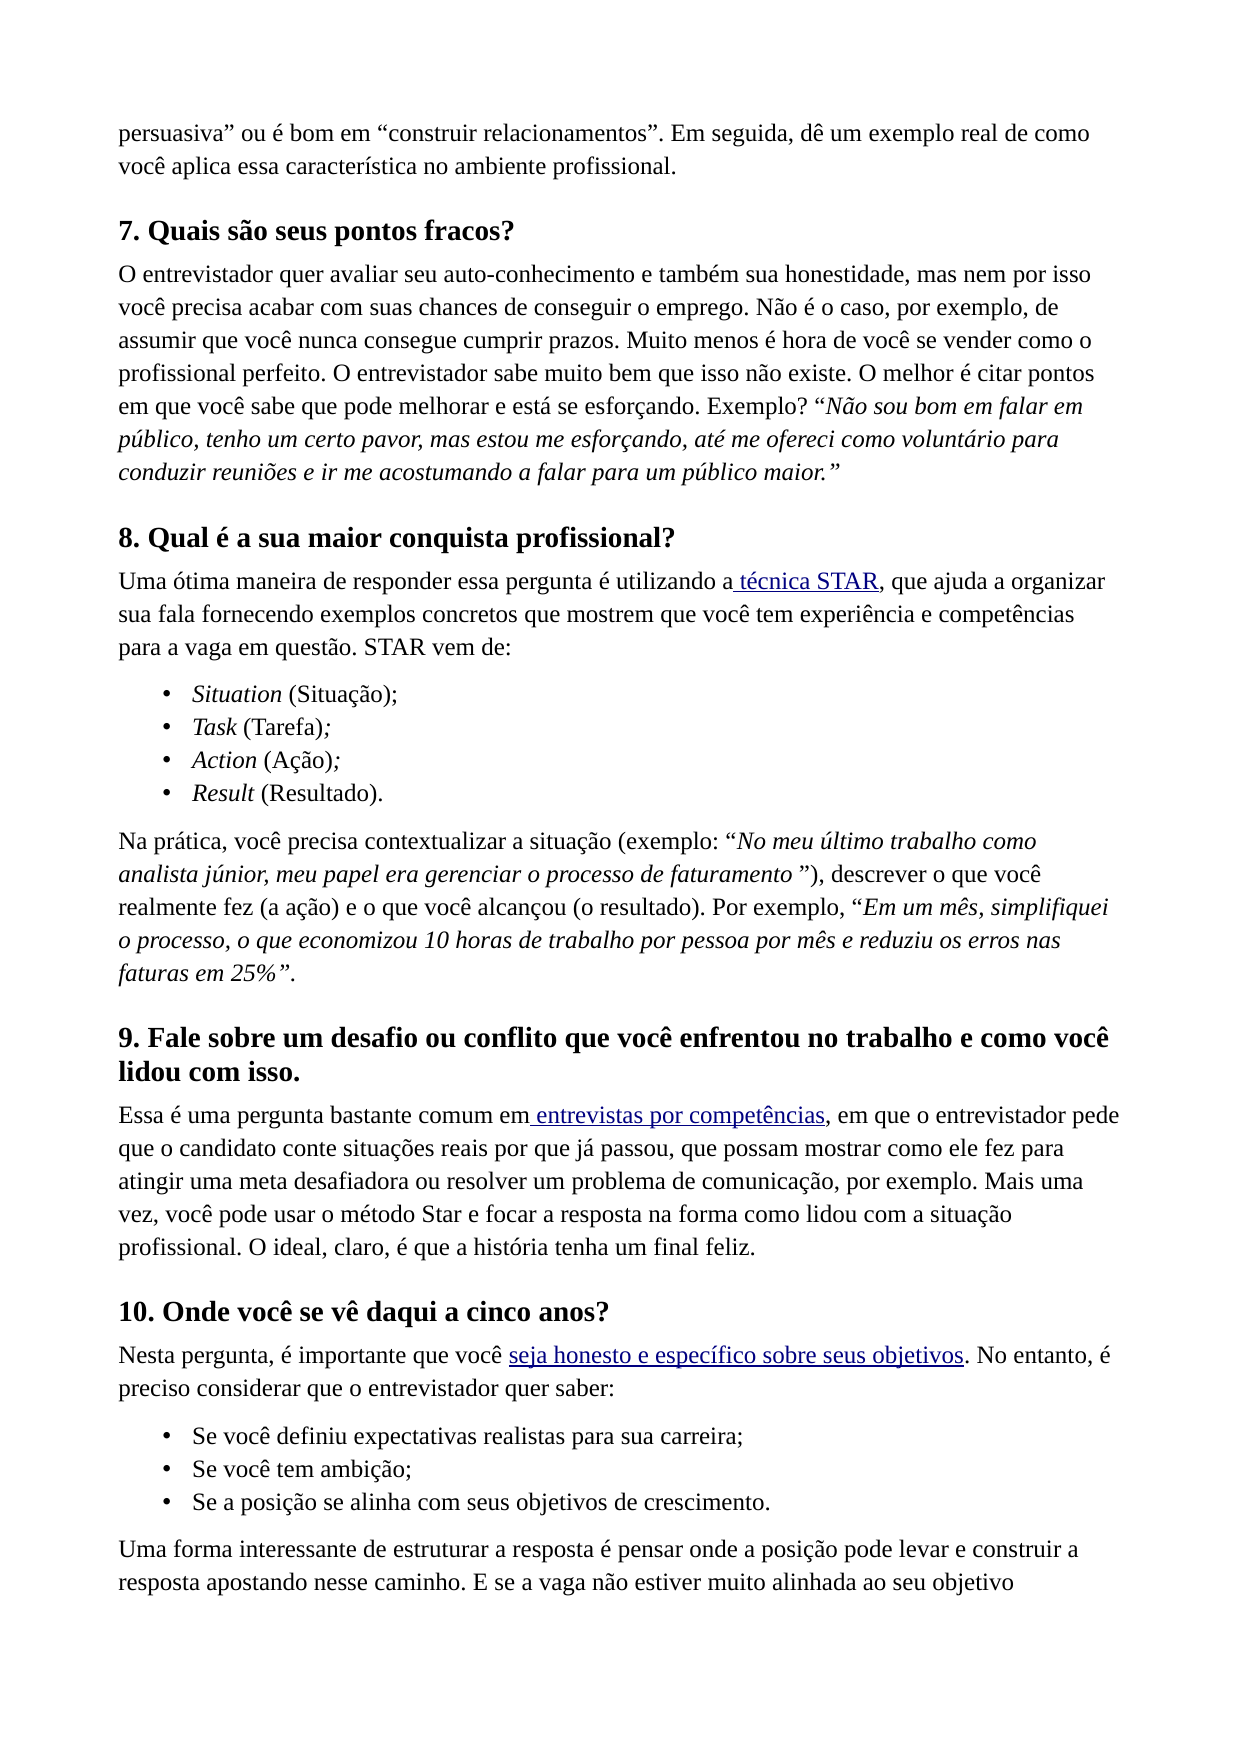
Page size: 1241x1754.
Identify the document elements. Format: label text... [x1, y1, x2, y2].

subtitle 8. Qual é a sua maior conquista profissional? [118, 520, 1122, 553]
text O entrevistador quer avaliar seu auto-conhecimento e também sua honestidade, mas nem por isso você precisa acabar com suas chances de conseguir o emprego. Não é o caso, por exemplo, de assumir que você nunca consegue cumprir prazos. Muito menos é hora de você se vender como o profissional perfeito. O entrevistador sabe muito bem que isso não existe. O melhor é citar pontos em que você sabe que pode melhorar e está se esforçando. Exemplo? “Não sou bom em falar em público, tenho um certo pavor, mas estou me esforçando, até me ofereci como voluntário para conduzir reuniões e ir me acostumando a falar para um público maior.” [118, 259, 1122, 486]
text Uma ótima maneira de responder essa pergunta é utilizando a técnica STAR, que ajuda a organizar sua fala fornecendo exemplos concretos que mostrem que você tem experiência e competências para a vaga em questão. STAR vem de: [118, 566, 1122, 661]
list Result (Resultado). [162, 778, 1122, 807]
list Action (Ação); [162, 745, 1122, 774]
subtitle 10. Onde você se vê daqui a cinco anos? [118, 1294, 1122, 1328]
text Essa é uma pergunta bastante comum em entrevistas por competências, em que o entrevistador pede que o candidato conte situações reais por que já passou, que possam mostrar como ele fez para atingir uma meta desafiadora ou resolver um problema de comunicação, por exemplo. Mais uma vez, você pode usar o método Star e focar a resposta na forma como lidou com a situação profissional. O ideal, claro, é que a história tenha um final feliz. [118, 1100, 1122, 1261]
text Nesta pergunta, é importante que você seja honesto e específico sobre seus objetivos. No entanto, é preciso considerar que o entrevistador quer saber: [118, 1340, 1122, 1402]
list Situation (Situação); [162, 679, 1122, 708]
list Se você definiu expectativas realistas para sua carreira; [162, 1421, 1122, 1449]
text Uma forma interessante de estruturar a resposta é pensar onde a posição pode levar e construir a resposta apostando nesse caminho. E se a vaga não estiver muito alinhada ao seu objetivo [118, 1534, 1122, 1596]
list Task (Tarefa); [162, 712, 1122, 741]
list Se você tem ambição; [162, 1454, 1122, 1483]
subtitle 7. Quais são seus pontos fracos? [118, 213, 1122, 247]
subtitle 9. Fale sobre um desafio ou conflito que você enfrentou no trabalho e como você lidou com isso. [118, 1020, 1122, 1087]
list Se a posição se alinha com seus objetivos de crescimento. [162, 1487, 1122, 1516]
text persuasiva” ou é bom em “construir relacionamentos”. Em seguida, dê um exemplo real de como você aplica essa característica no ambiente profissional. [118, 118, 1122, 180]
text Na prática, você precisa contextualizar a situação (exemplo: “No meu último trabalho como analista júnior, meu papel era gerenciar o processo de faturamento ”), descrever o que você realmente fez (a ação) e o que você alcançou (o resultado). Por exemplo, “Em um mês, simplifiquei o processo, o que economizou 10 horas de trabalho por pessoa por mês e reduziu os erros nas faturas em 25%”. [118, 826, 1122, 987]
